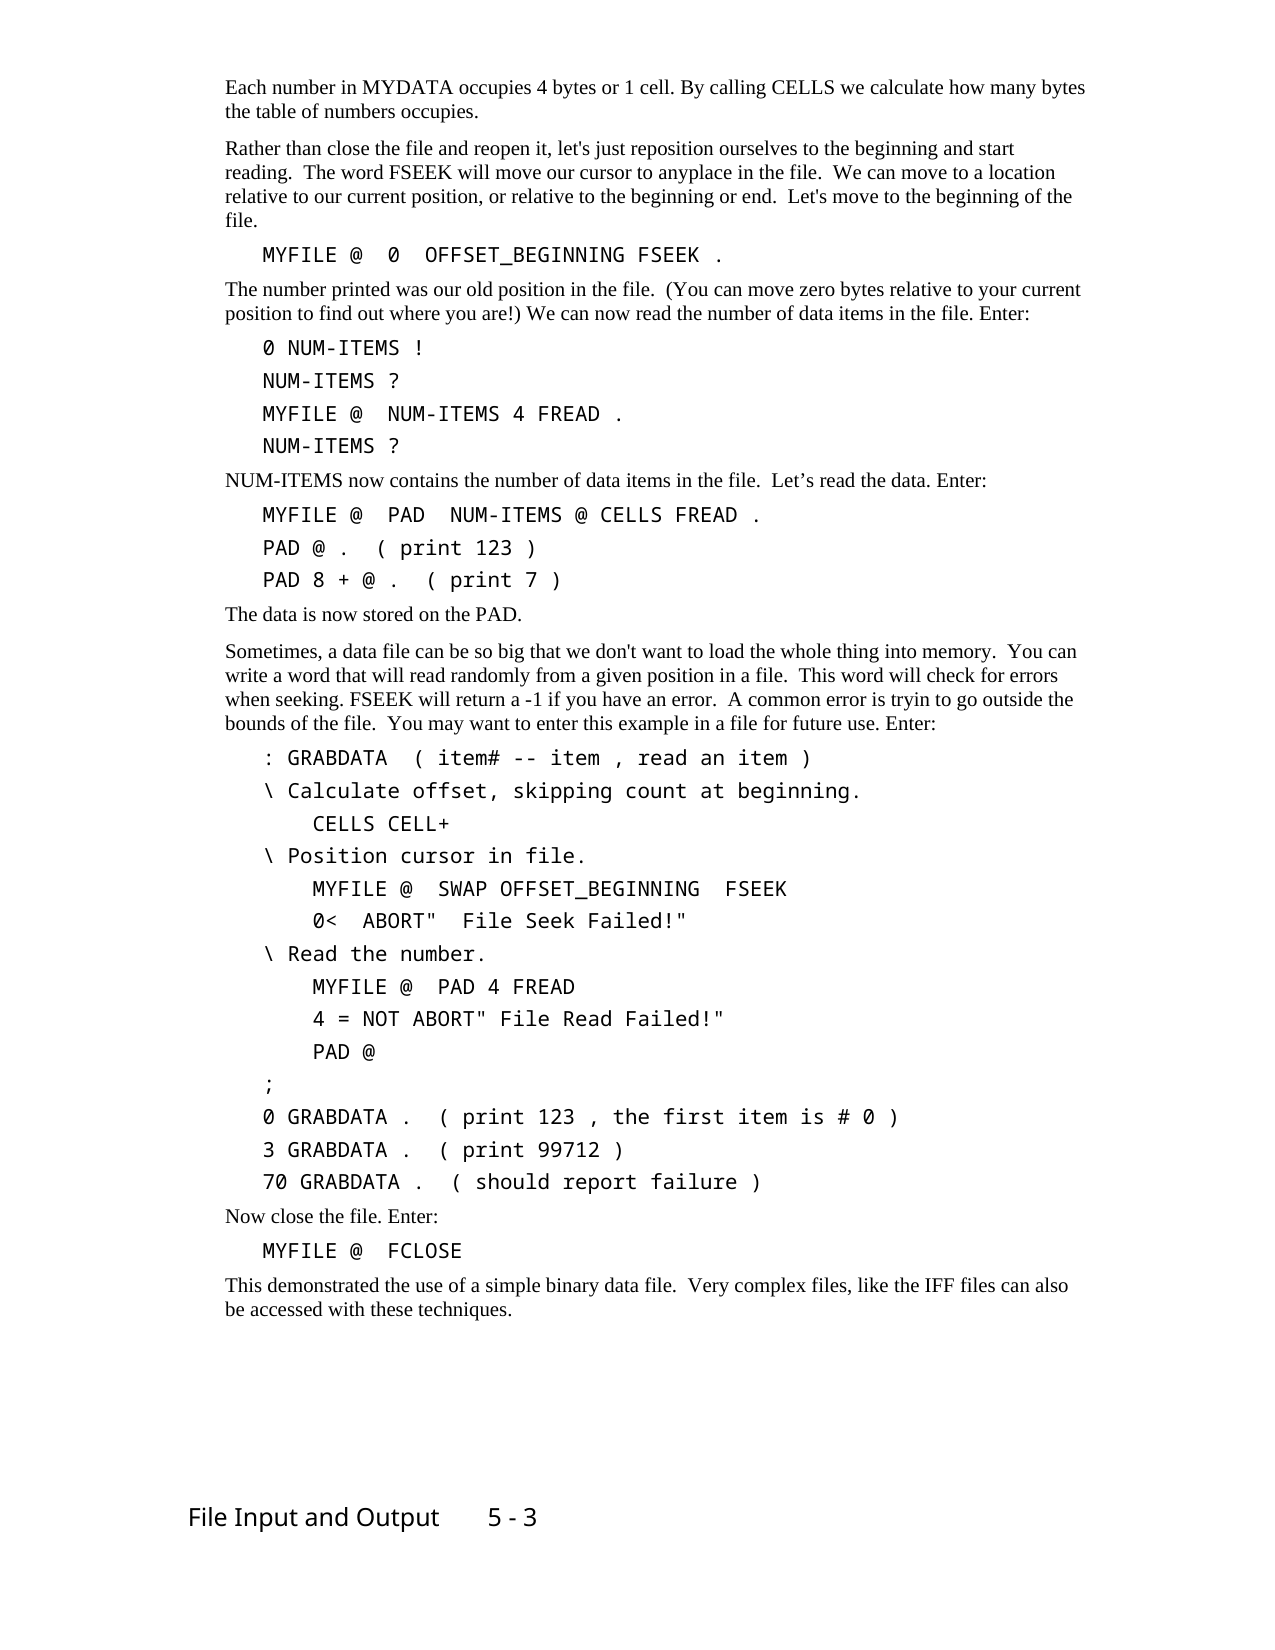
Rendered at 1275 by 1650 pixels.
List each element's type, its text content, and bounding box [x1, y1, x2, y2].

text NUM-ITEMS ? [262, 431, 1087, 460]
text MYFILE @ SWAP OFFSET_BEGINNING FSEEK [262, 874, 1087, 902]
text This demonstrated the use of a simple binary data file. Very complex files, like the IFF files can also be accessed with these techniques. [225, 1273, 1087, 1321]
text PAD @ . ( print 123 ) [262, 533, 1087, 561]
text MYFILE @ FCLOSE [262, 1237, 1087, 1265]
text Now close the file. Enter: [225, 1204, 1087, 1228]
text ; [262, 1069, 1087, 1098]
text MYFILE @ NUM-ITEMS 4 FREAD . [262, 399, 1087, 427]
text \ Read the number. [262, 939, 1087, 968]
text 0< ABORT" File Seek Failed!" [262, 907, 1087, 935]
text 0 GRABDATA . ( print 123 , the first item is # 0 ) [262, 1102, 1087, 1131]
text : GRABDATA ( item# -- item , read an item ) [262, 743, 1087, 772]
text PAD @ [262, 1037, 1087, 1065]
text 70 GRABDATA . ( should report failure ) [262, 1167, 1087, 1196]
text The number printed was our old position in the file. (You can move zero bytes relative to your current position to find out where you are!) We can now read the number of data items in the file. Enter: [225, 277, 1087, 325]
text Each number in MYDATA occupies 4 bytes or 1 cell. By calling CELLS we calculate how many bytes the table of numbers occupies. [225, 75, 1087, 123]
text 3 GRABDATA . ( print 99712 ) [262, 1135, 1087, 1163]
text PAD 8 + @ . ( print 7 ) [262, 566, 1087, 594]
text MYFILE @ 0 OFFSET_BEGINNING FSEEK . [262, 240, 1087, 269]
text 4 = NOT ABORT" File Read Failed!" [262, 1004, 1087, 1033]
text MYFILE @ PAD NUM-ITEMS @ CELLS FREAD . [262, 500, 1087, 529]
text NUM-ITEMS ? [262, 366, 1087, 394]
text Sometimes, a data file can be so big that we don't want to load the whole thing into memory. You can write a word that will read randomly from a given position in a file. This word will check for errors when seeking. FSEEK will return a -1 if you have an error. A common error is tryin to go outside the bounds of the file. You may want to enter this example in a file for future use. Enter: [225, 639, 1087, 735]
text \ Position cursor in file. [262, 841, 1087, 870]
text The data is now stored on the PAD. [225, 602, 1087, 626]
text NUM-ITEMS now contains the number of data items in the file. Let’s read the data. Enter: [225, 468, 1087, 492]
text Rather than close the file and reopen it, let's just reposition ourselves to the beginning and start reading. The word FSEEK will move our cursor to anyplace in the file. We can move to a location relative to our current position, or relative to the beginning or end. Let's move to the beginning of the file. [225, 136, 1087, 232]
text MYFILE @ PAD 4 FREAD [262, 972, 1087, 1000]
text 0 NUM-ITEMS ! [262, 333, 1087, 362]
text \ Calculate offset, skipping count at beginning. [262, 776, 1087, 804]
text CELLS CELL+ [262, 809, 1087, 837]
